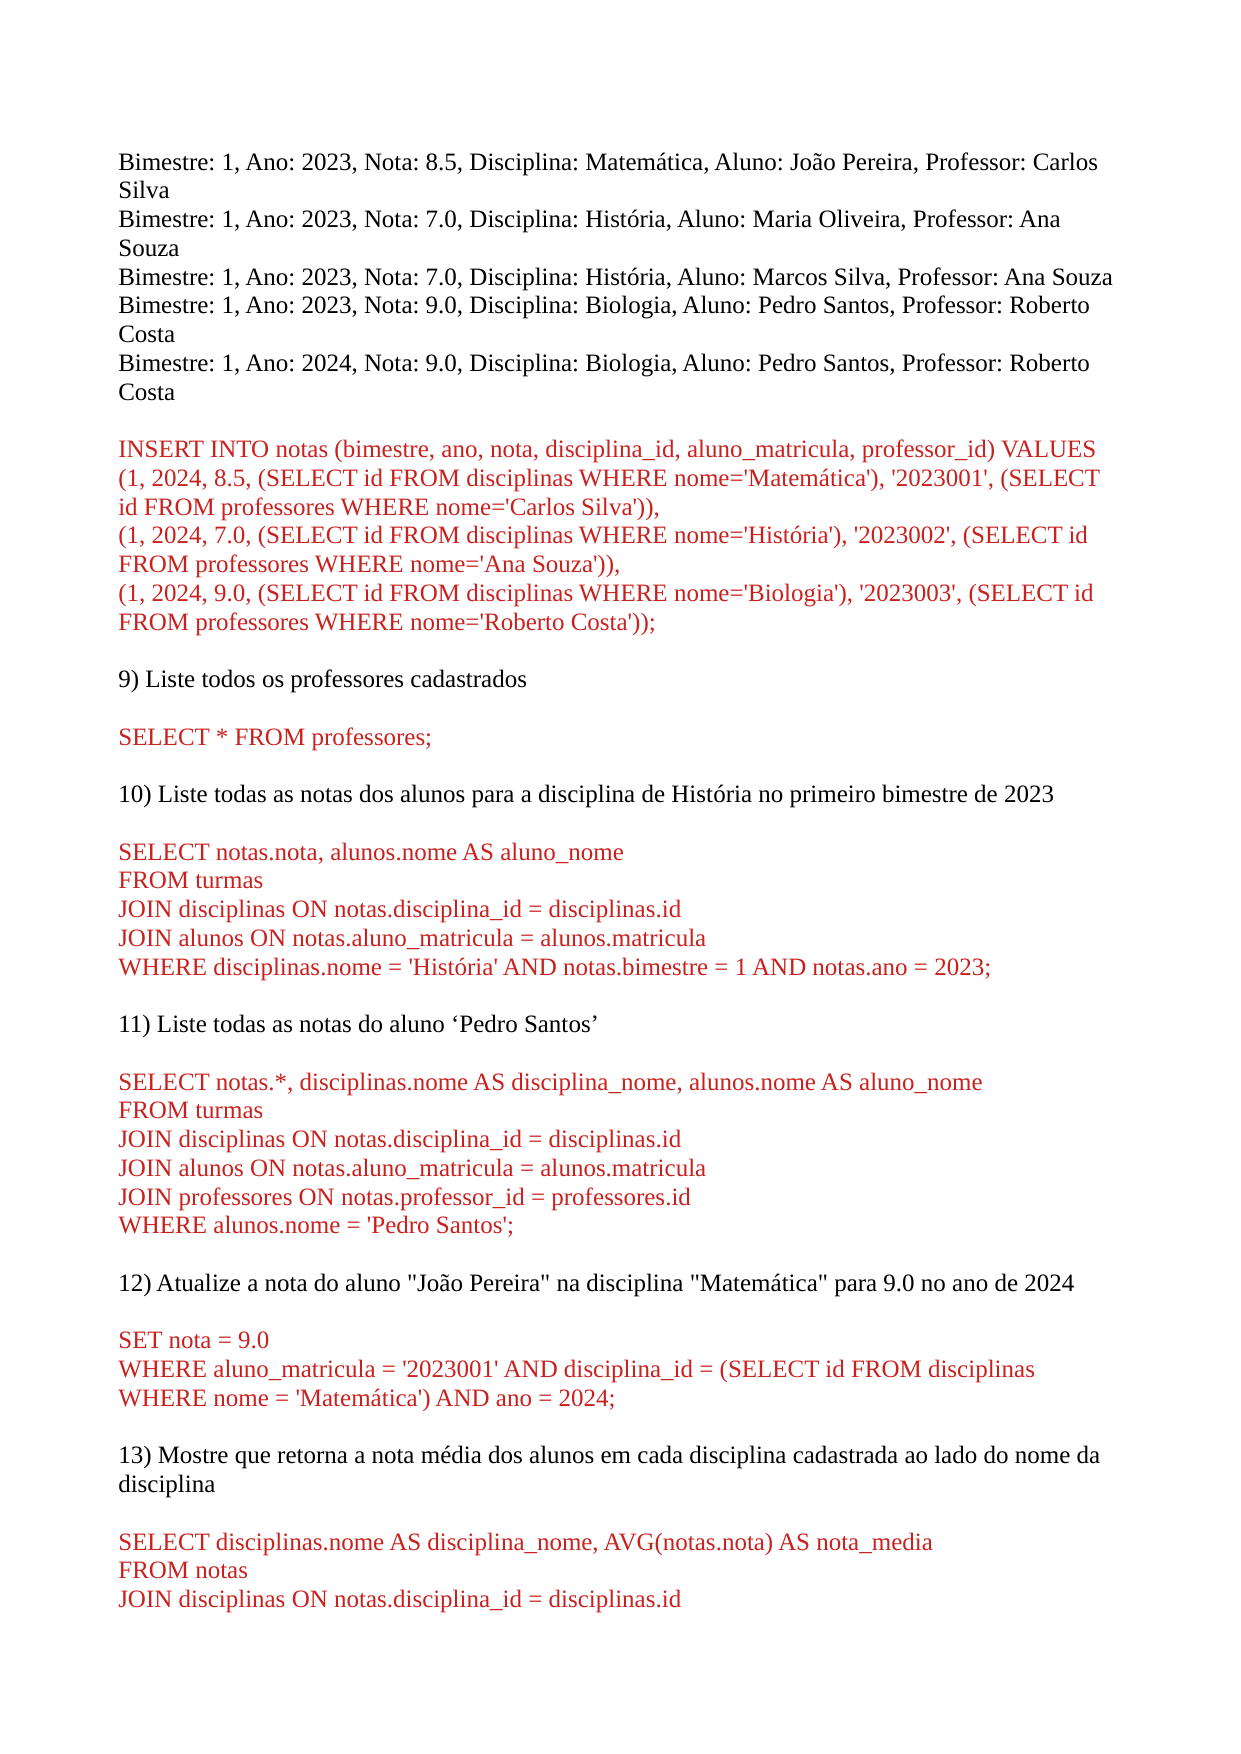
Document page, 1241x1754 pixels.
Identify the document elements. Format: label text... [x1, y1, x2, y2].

text (1, 2024, 9.0, (SELECT id FROM disciplinas WHERE nome='Biologia'), '2023003', (SELECT id FROM professores WHERE nome='Roberto Costa')); [118, 578, 1122, 636]
text JOIN disciplinas ON notas.disciplina_id = disciplinas.id [118, 1584, 1122, 1613]
text Bimestre: 1, Ano: 2023, Nota: 8.5, Disciplina: Matemática, Aluno: João Pereira, Professor: Carlos Silva Bimestre: 1, Ano: 2023, Nota: 7.0, Disciplina: História, Aluno: Maria Oliveira, Professor: Ana Souza Bimestre: 1, Ano: 2023, Nota: 7.0, Disciplina: História, Aluno: Marcos Silva, Professor: Ana Souza Bimestre: 1, Ano: 2023, Nota: 9.0, Disciplina: Biologia, Aluno: Pedro Santos, Professor: Roberto Costa [118, 118, 1122, 348]
text FROM turmas [118, 1096, 1122, 1124]
text SELECT notas.*, disciplinas.nome AS disciplina_nome, alunos.nome AS aluno_nome [118, 1067, 1122, 1096]
text Bimestre: 1, Ano: 2024, Nota: 9.0, Disciplina: Biologia, Aluno: Pedro Santos, Professor: Roberto Costa [118, 348, 1122, 406]
text JOIN professores ON notas.professor_id = professores.id [118, 1182, 1122, 1211]
text (1, 2024, 8.5, (SELECT id FROM disciplinas WHERE nome='Matemática'), '2023001', (SELECT id FROM professores WHERE nome='Carlos Silva')), [118, 463, 1122, 521]
text 10) Liste todas as notas dos alunos para a disciplina de História no primeiro bimestre de 2023 [118, 779, 1122, 808]
text 12) Atualize a nota do aluno "João Pereira" na disciplina "Matemática" para 9.0 no ano de 2024 [118, 1268, 1122, 1297]
text WHERE disciplinas.nome = 'História' AND notas.bimestre = 1 AND notas.ano = 2023; [118, 952, 1122, 981]
text SELECT notas.nota, alunos.nome AS aluno_nome [118, 837, 1122, 866]
text JOIN disciplinas ON notas.disciplina_id = disciplinas.id [118, 894, 1122, 923]
text INSERT INTO notas (bimestre, ano, nota, disciplina_id, aluno_matricula, professor_id) VALUES [118, 434, 1122, 463]
text WHERE alunos.nome = 'Pedro Santos'; [118, 1211, 1122, 1239]
text SELECT disciplinas.nome AS disciplina_nome, AVG(notas.nota) AS nota_media [118, 1527, 1122, 1556]
text (1, 2024, 7.0, (SELECT id FROM disciplinas WHERE nome='História'), '2023002', (SELECT id FROM professores WHERE nome='Ana Souza')), [118, 521, 1122, 578]
text JOIN disciplinas ON notas.disciplina_id = disciplinas.id [118, 1124, 1122, 1153]
text 11) Liste todas as notas do aluno ‘Pedro Santos’ [118, 1009, 1122, 1038]
text JOIN alunos ON notas.aluno_matricula = alunos.matricula [118, 923, 1122, 952]
text JOIN alunos ON notas.aluno_matricula = alunos.matricula [118, 1153, 1122, 1182]
text SELECT * FROM professores; [118, 722, 1122, 751]
text FROM turmas [118, 866, 1122, 894]
text SET nota = 9.0 [118, 1326, 1122, 1354]
text 9) Liste todos os professores cadastrados [118, 664, 1122, 693]
text WHERE aluno_matricula = '2023001' AND disciplina_id = (SELECT id FROM disciplinas WHERE nome = 'Matemática') AND ano = 2024; [118, 1354, 1122, 1412]
text 13) Mostre que retorna a nota média dos alunos em cada disciplina cadastrada ao lado do nome da disciplina [118, 1441, 1122, 1498]
text FROM notas [118, 1556, 1122, 1584]
